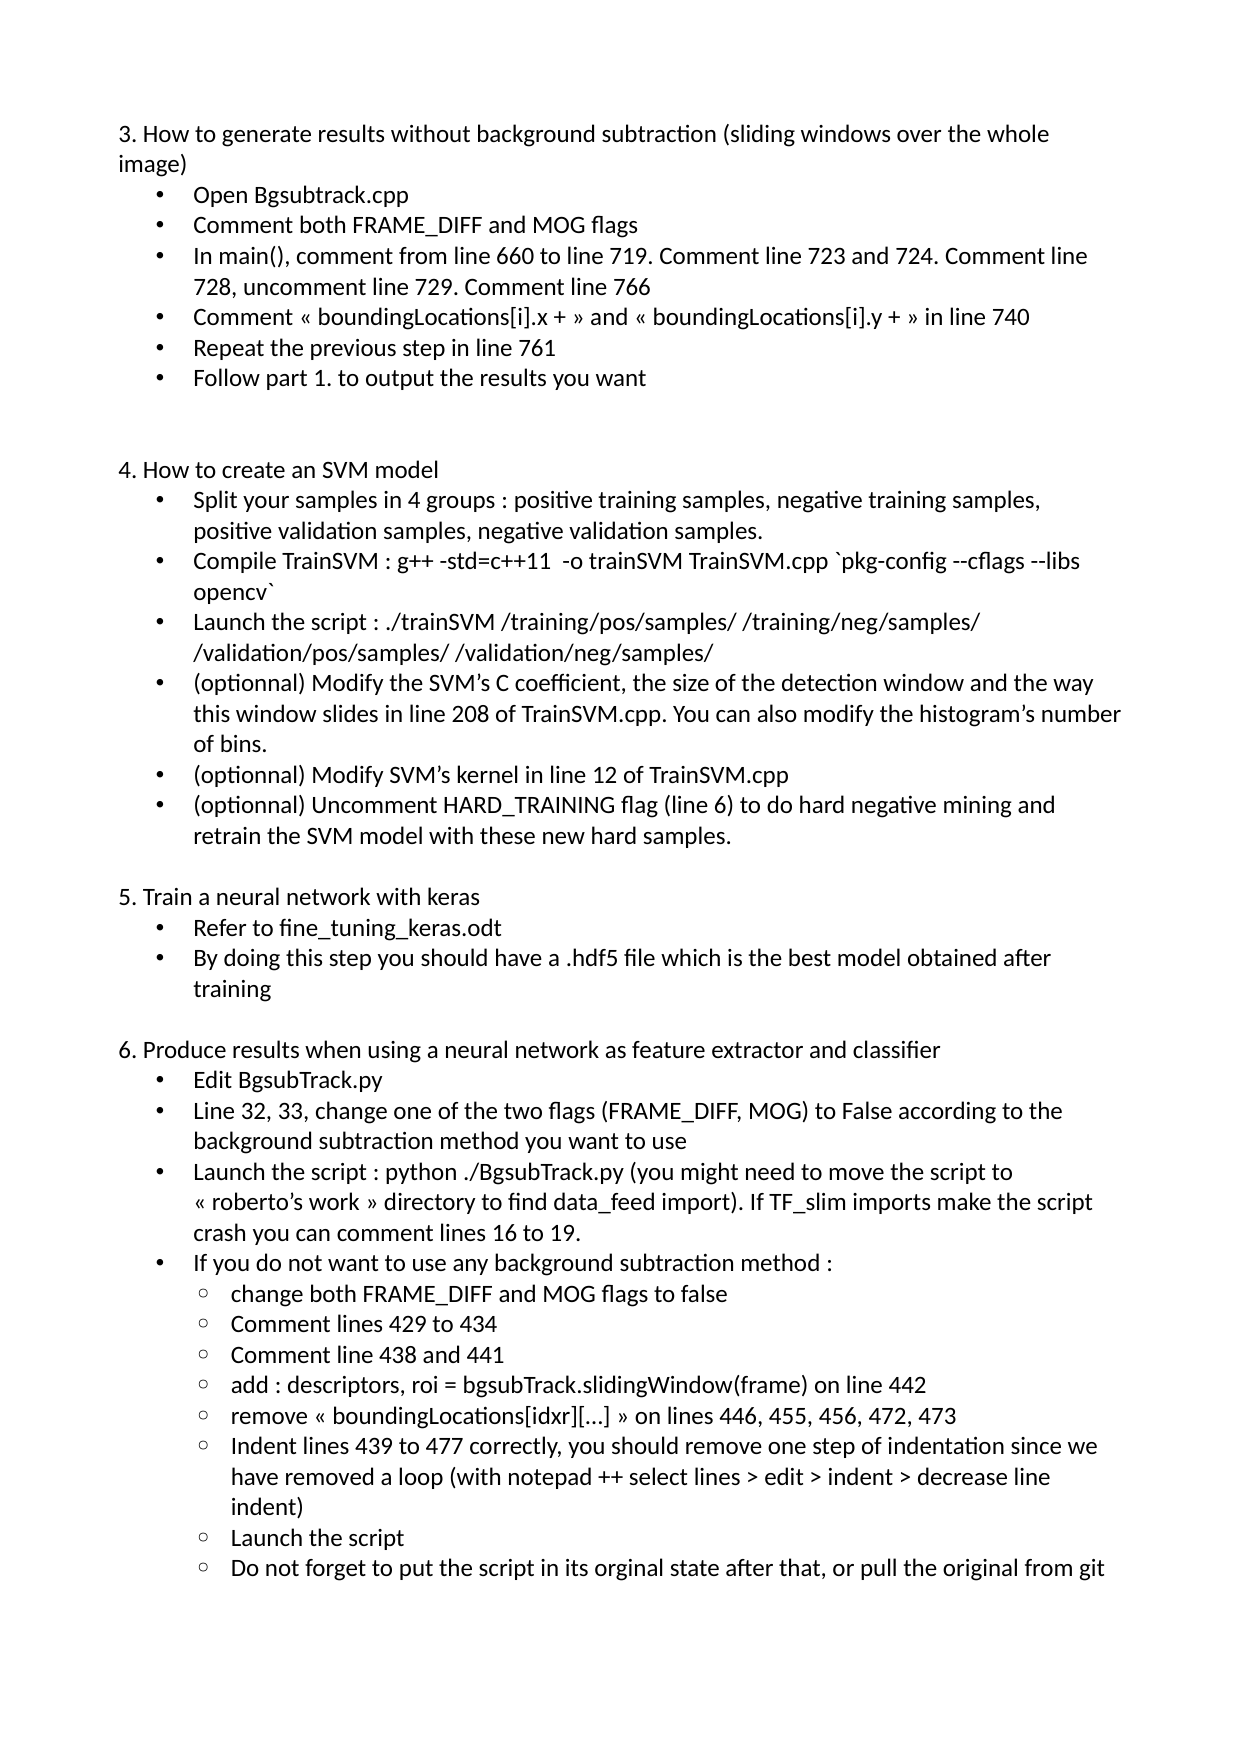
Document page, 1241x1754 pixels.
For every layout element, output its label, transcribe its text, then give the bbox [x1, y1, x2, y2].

list Edit BgsubTrack.py [156, 1064, 1122, 1095]
list Launch the script : python ./BgsubTrack.py (you might need to move the script to « roberto’s work » directory to find data_feed import). If TF_slim imports make the script crash you can comment lines 16 to 19. [156, 1156, 1122, 1247]
list (optionnal) Modify SVM’s kernel in line 12 of TrainSVM.cpp [156, 759, 1122, 789]
list Launch the script [193, 1522, 1122, 1553]
list Do not forget to put the script in its orginal state after that, or pull the original from git [193, 1553, 1122, 1583]
text 6. Produce results when using a neural network as feature extractor and classifier [118, 1034, 1122, 1064]
list remove « boundingLocations[idxr][…] » on lines 446, 455, 456, 472, 473 [193, 1400, 1122, 1431]
list Compile TrainSVM : g++ -std=c++11 -o trainSVM TrainSVM.cpp `pkg-config --cflags --libs opencv` [156, 545, 1122, 606]
text 3. How to generate results without background subtraction (sliding windows over the whole image) [118, 118, 1122, 179]
list Line 32, 33, change one of the two flags (FRAME_DIFF, MOG) to False according to the background subtraction method you want to use [156, 1095, 1122, 1156]
list Comment line 438 and 441 [193, 1339, 1122, 1369]
list Refer to fine_tuning_keras.odt [156, 912, 1122, 942]
list Comment both FRAME_DIFF and MOG flags [156, 210, 1122, 240]
list Repeat the previous step in line 761 [156, 332, 1122, 362]
list Comment lines 429 to 434 [193, 1308, 1122, 1339]
list Split your samples in 4 groups : positive training samples, negative training samples, positive validation samples, negative validation samples. [156, 484, 1122, 545]
text 4. How to create an SVM model [118, 454, 1122, 484]
list (optionnal) Uncomment HARD_TRAINING flag (line 6) to do hard negative mining and retrain the SVM model with these new hard samples. [156, 789, 1122, 851]
list Launch the script : ./trainSVM /training/pos/samples/ /training/neg/samples/ /validation/pos/samples/ /validation/neg/samples/ [156, 606, 1122, 667]
list By doing this step you should have a .hdf5 file which is the best model obtained after training [156, 942, 1122, 1003]
list If you do not want to use any background subtraction method : [156, 1247, 1122, 1278]
list add : descriptors, roi = bgsubTrack.slidingWindow(frame) on line 442 [193, 1369, 1122, 1400]
list Comment « boundingLocations[i].x + » and « boundingLocations[i].y + » in line 740 [156, 301, 1122, 332]
text 5. Train a neural network with keras [118, 881, 1122, 912]
list (optionnal) Modify the SVM’s C coefficient, the size of the detection window and the way this window slides in line 208 of TrainSVM.cpp. You can also modify the histogram’s number of bins. [156, 667, 1122, 759]
list Follow part 1. to output the results you want [156, 362, 1122, 393]
list change both FRAME_DIFF and MOG flags to false [193, 1278, 1122, 1308]
list Indent lines 439 to 477 correctly, you should remove one step of indentation since we have removed a loop (with notepad ++ select lines > edit > indent > decrease line indent) [193, 1431, 1122, 1522]
list In main(), comment from line 660 to line 719. Comment line 723 and 724. Comment line 728, uncomment line 729. Comment line 766 [156, 240, 1122, 301]
list Open Bgsubtrack.cpp [156, 179, 1122, 210]
